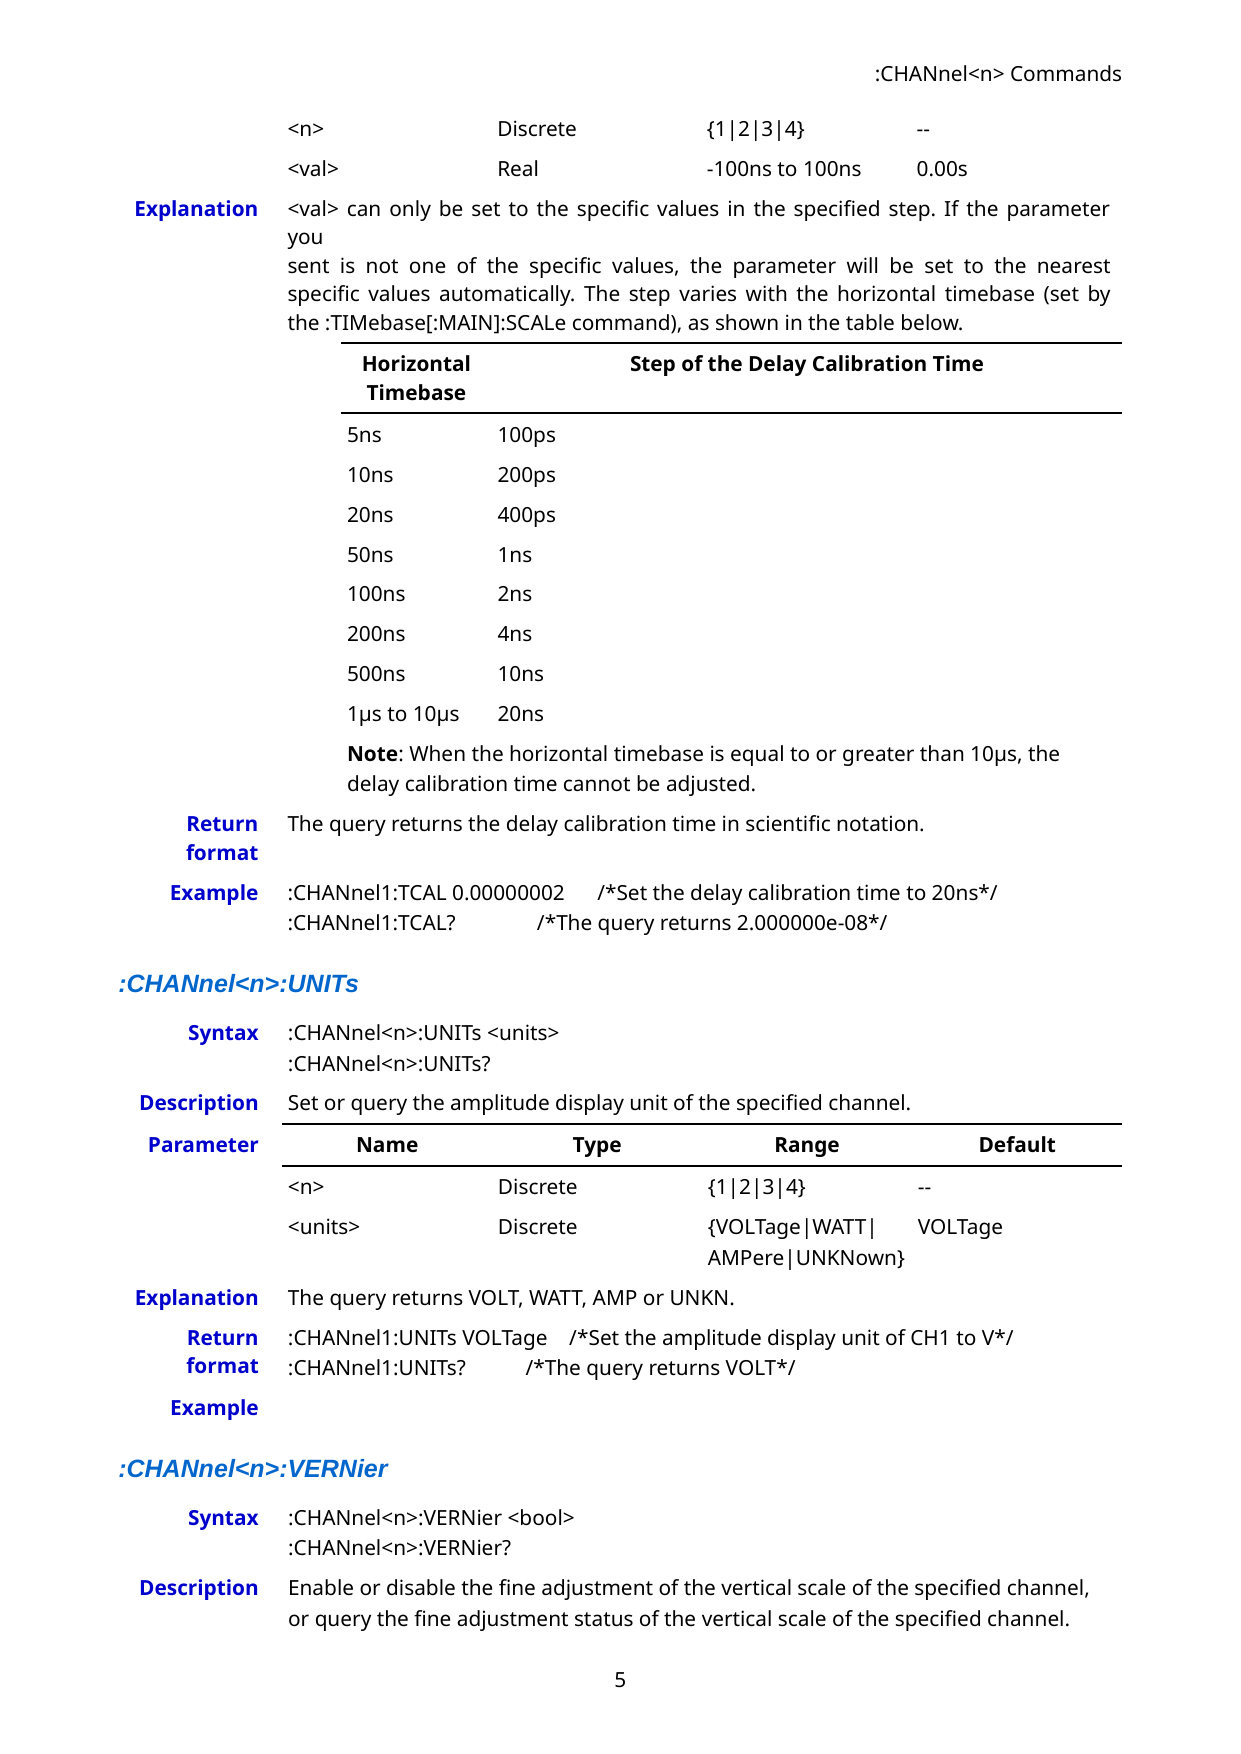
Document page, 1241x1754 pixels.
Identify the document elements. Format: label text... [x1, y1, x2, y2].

table_cell [118, 342, 282, 412]
table_cell Step of the Delay Calibration Time [491, 344, 1122, 412]
table_cell 20ns [341, 494, 491, 534]
table_cell {VOLTage|WATT|AMPere|UNKNown} [702, 1207, 912, 1277]
table_cell 200ns [341, 614, 491, 654]
table_cell Discrete [491, 106, 701, 148]
table_cell Return format [118, 804, 282, 872]
table_cell {1|2|3|4} [702, 1167, 912, 1207]
table_cell Description [118, 1568, 282, 1638]
table_cell Default [912, 1125, 1122, 1165]
table_cell [118, 148, 282, 188]
table_cell -- [912, 1167, 1122, 1207]
table_cell 0.00s [911, 148, 1122, 188]
table_cell Explanation [118, 188, 282, 342]
table_cell Example [118, 1387, 282, 1427]
table_cell <n> [282, 1167, 492, 1207]
subtitle :CHANnel<n>:UNITs [118, 969, 1122, 998]
table_cell Return format [118, 1317, 282, 1387]
table_cell [118, 694, 282, 733]
table_cell 1ns [491, 534, 1122, 574]
table_cell VOLTage [912, 1207, 1122, 1277]
table_cell <val> [282, 148, 491, 188]
table_cell 20ns [491, 694, 1122, 733]
table_cell 4ns [491, 614, 1122, 654]
table_cell [118, 454, 282, 494]
table_header Syntax [118, 1013, 282, 1083]
table_cell The query returns the delay calibration time in scientific notation. [282, 804, 1122, 872]
table_cell [282, 342, 341, 412]
table_cell :CHANnel1:TCAL 0.00000002 /*Set the delay calibration time to 20ns*/ :CHANnel1:TCAL? /*The query returns 2.000000e-08*/ [282, 872, 1122, 942]
table_cell [282, 574, 341, 614]
table_cell Description [118, 1083, 282, 1123]
table_cell Parameter [118, 1123, 282, 1165]
table_cell [118, 494, 282, 534]
table_cell -100ns to 100ns [701, 148, 911, 188]
table_cell [282, 654, 341, 693]
table_cell [118, 534, 282, 574]
table_cell 1μs to 10μs [341, 694, 491, 733]
table_cell -- [911, 106, 1122, 148]
table_cell [118, 1165, 282, 1207]
table_cell Discrete [492, 1207, 702, 1277]
table_cell 2ns [491, 574, 1122, 614]
table_cell 100ns [341, 574, 491, 614]
table_header :CHANnel<n>:VERNier <bool> :CHANnel<n>:VERNier? [282, 1497, 1122, 1567]
table_cell [118, 106, 282, 148]
table_cell Explanation [118, 1277, 282, 1317]
table_cell Name [282, 1125, 492, 1165]
table_cell <val> can only be set to the specific values in the specified step. If the parameter you sent is not one of the specific values, the parameter will be set to the nearest specific values automatically. The step varies with the horizontal timebase (set by the :TIMebase[:MAIN]:SCALe command), as shown in the table below. [282, 188, 1122, 342]
table_cell Type [492, 1125, 702, 1165]
table_cell Enable or disable the fine adjustment of the vertical scale of the specified channel, or query the fine adjustment status of the vertical scale of the specified channel. [282, 1568, 1122, 1638]
table_cell Set or query the amplitude display unit of the specified channel. [282, 1083, 1122, 1123]
table_cell 400ps [491, 494, 1122, 534]
table_cell [118, 412, 282, 454]
table_cell <units> [282, 1207, 492, 1277]
table_cell 200ps [491, 454, 1122, 494]
table_cell Real [491, 148, 701, 188]
table_header Syntax [118, 1497, 282, 1567]
table_cell :CHANnel1:UNITs VOLTage /*Set the amplitude display unit of CH1 to V*/ :CHANnel1:UNITs? /*The query returns VOLT*/ [282, 1317, 1122, 1387]
table_cell [118, 574, 282, 614]
table_cell Horizontal Timebase [341, 344, 491, 412]
table_cell Discrete [492, 1167, 702, 1207]
table_cell 5ns [341, 414, 491, 454]
table_cell 10ns [341, 454, 491, 494]
table_cell [282, 1387, 1122, 1427]
table_cell [118, 1207, 282, 1277]
table_cell <n> [282, 106, 491, 148]
table_cell 500ns [341, 654, 491, 693]
table_cell [282, 494, 341, 534]
subtitle :CHANnel<n>:VERNier [118, 1454, 1122, 1482]
table_cell {1|2|3|4} [701, 106, 911, 148]
table_cell 100ps [491, 414, 1122, 454]
table_cell [118, 734, 282, 804]
table_cell The query returns VOLT, WATT, AMP or UNKN. [282, 1277, 1122, 1317]
table_cell 10ns [491, 654, 1122, 693]
table_cell [282, 412, 341, 454]
table_cell [282, 694, 341, 733]
table_header :CHANnel<n>:UNITs <units> :CHANnel<n>:UNITs? [282, 1013, 1122, 1083]
table_cell [282, 614, 341, 654]
table_cell [118, 614, 282, 654]
table_cell Note: When the horizontal timebase is equal to or greater than 10μs, the delay calibration time cannot be adjusted. [341, 734, 1122, 804]
table_cell [282, 734, 341, 804]
table_cell Example [118, 872, 282, 942]
table_cell [282, 534, 341, 574]
table_cell [118, 654, 282, 693]
table_cell Range [702, 1125, 912, 1165]
table_cell [282, 454, 341, 494]
table_cell 50ns [341, 534, 491, 574]
